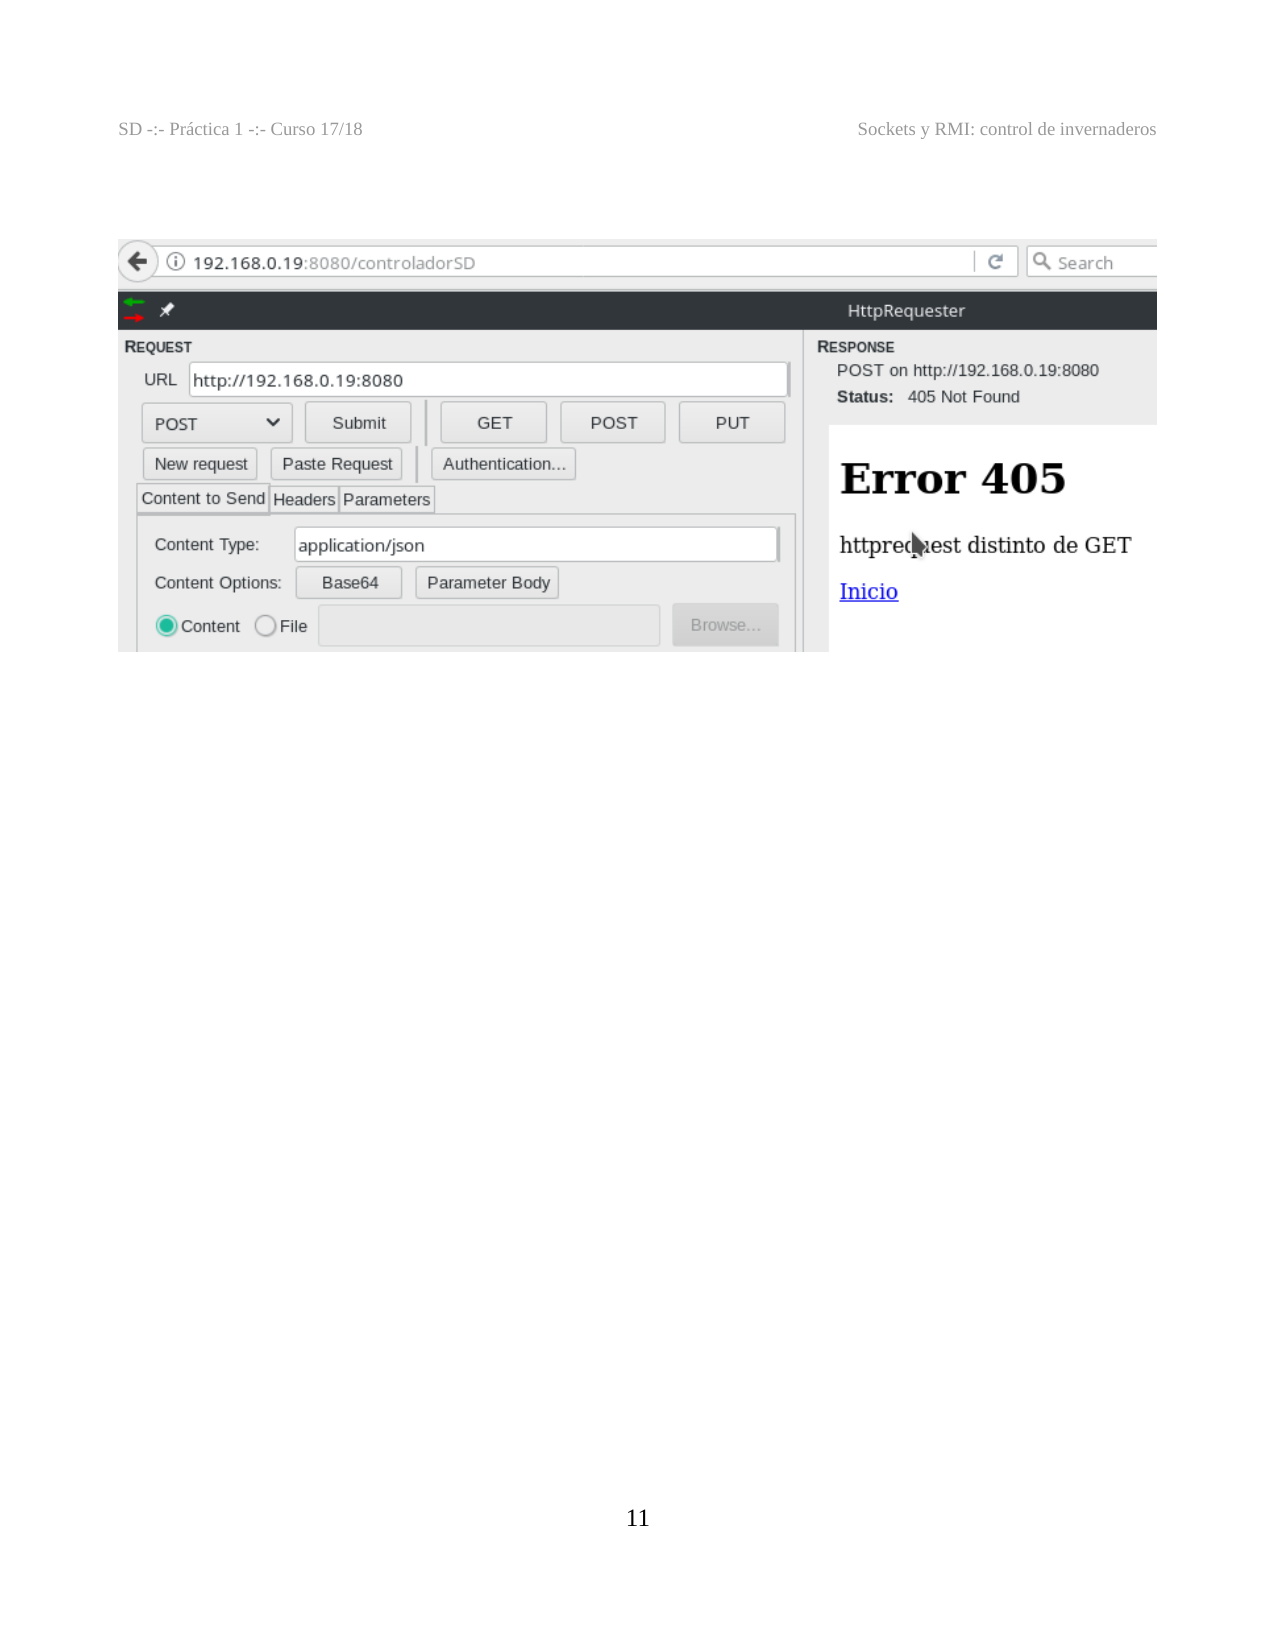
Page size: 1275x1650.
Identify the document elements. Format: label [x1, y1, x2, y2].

picture [118, 239, 1157, 652]
